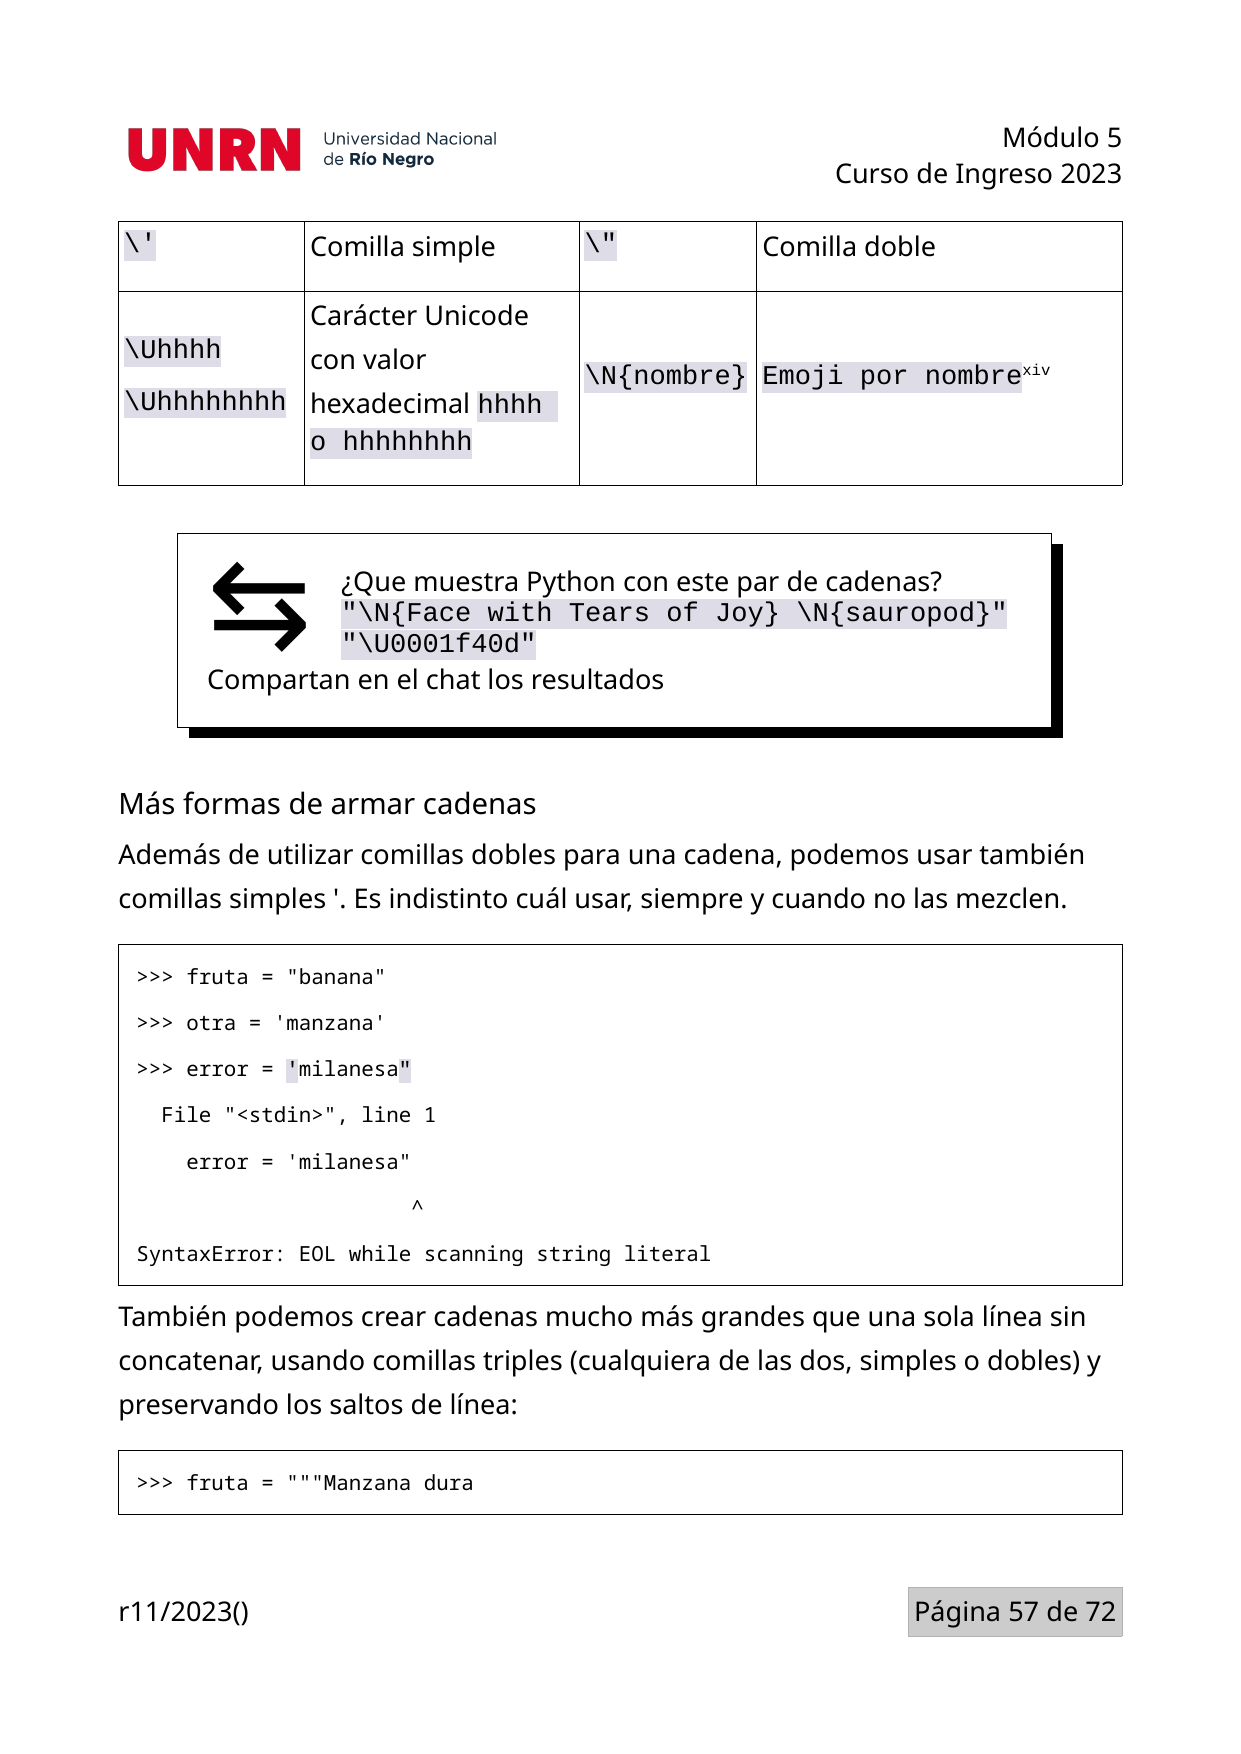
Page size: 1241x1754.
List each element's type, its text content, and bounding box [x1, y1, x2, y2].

picture [118, 118, 505, 180]
text ⇆¿Que muestra Python con este par de cadenas? "\N{Face with Tears of Joy} \N{sauropod}" "\U0001f40d" Compartan en el chat los resultados [178, 534, 1051, 727]
text error = 'milanesa" [119, 1129, 1122, 1175]
table_cell Comilla simple [305, 222, 579, 291]
table_cell \N{nombre} [580, 292, 756, 485]
text File "<stdin>", line 1 [119, 1083, 1122, 1129]
text >>> fruta = """Manzana dura [119, 1451, 1122, 1514]
text También podemos crear cadenas mucho más grandes que una sola línea sin concatenar, usando comillas triples (cualquiera de las dos, simples o dobles) y preservando los saltos de línea: [118, 1297, 1122, 1423]
text >>> otra = 'manzana' [119, 990, 1122, 1036]
text SyntaxError: EOL while scanning string literal [119, 1222, 1122, 1285]
text Además de utilizar comillas dobles para una cadena, podemos usar también comillas simples '. Es indistinto cuál usar, siempre y cuando no las mezclen. [118, 835, 1122, 916]
table_cell \' [119, 222, 304, 291]
table_cell Emoji por nombre [757, 292, 1122, 485]
subtitle Más formas de armar cadenas [118, 783, 1122, 823]
table_cell Comilla doble [757, 222, 1122, 291]
text >>> error = 'milanesa" [119, 1036, 1122, 1083]
table_cell \" [580, 222, 756, 291]
table_cell \Uhhhh \Uhhhhhhhh [119, 292, 304, 485]
text ^ [119, 1175, 1122, 1222]
table_cell Carácter Unicode con valor hexadecimal hhhh o hhhhhhhh [305, 292, 579, 485]
text >>> fruta = "banana" [119, 945, 1122, 990]
